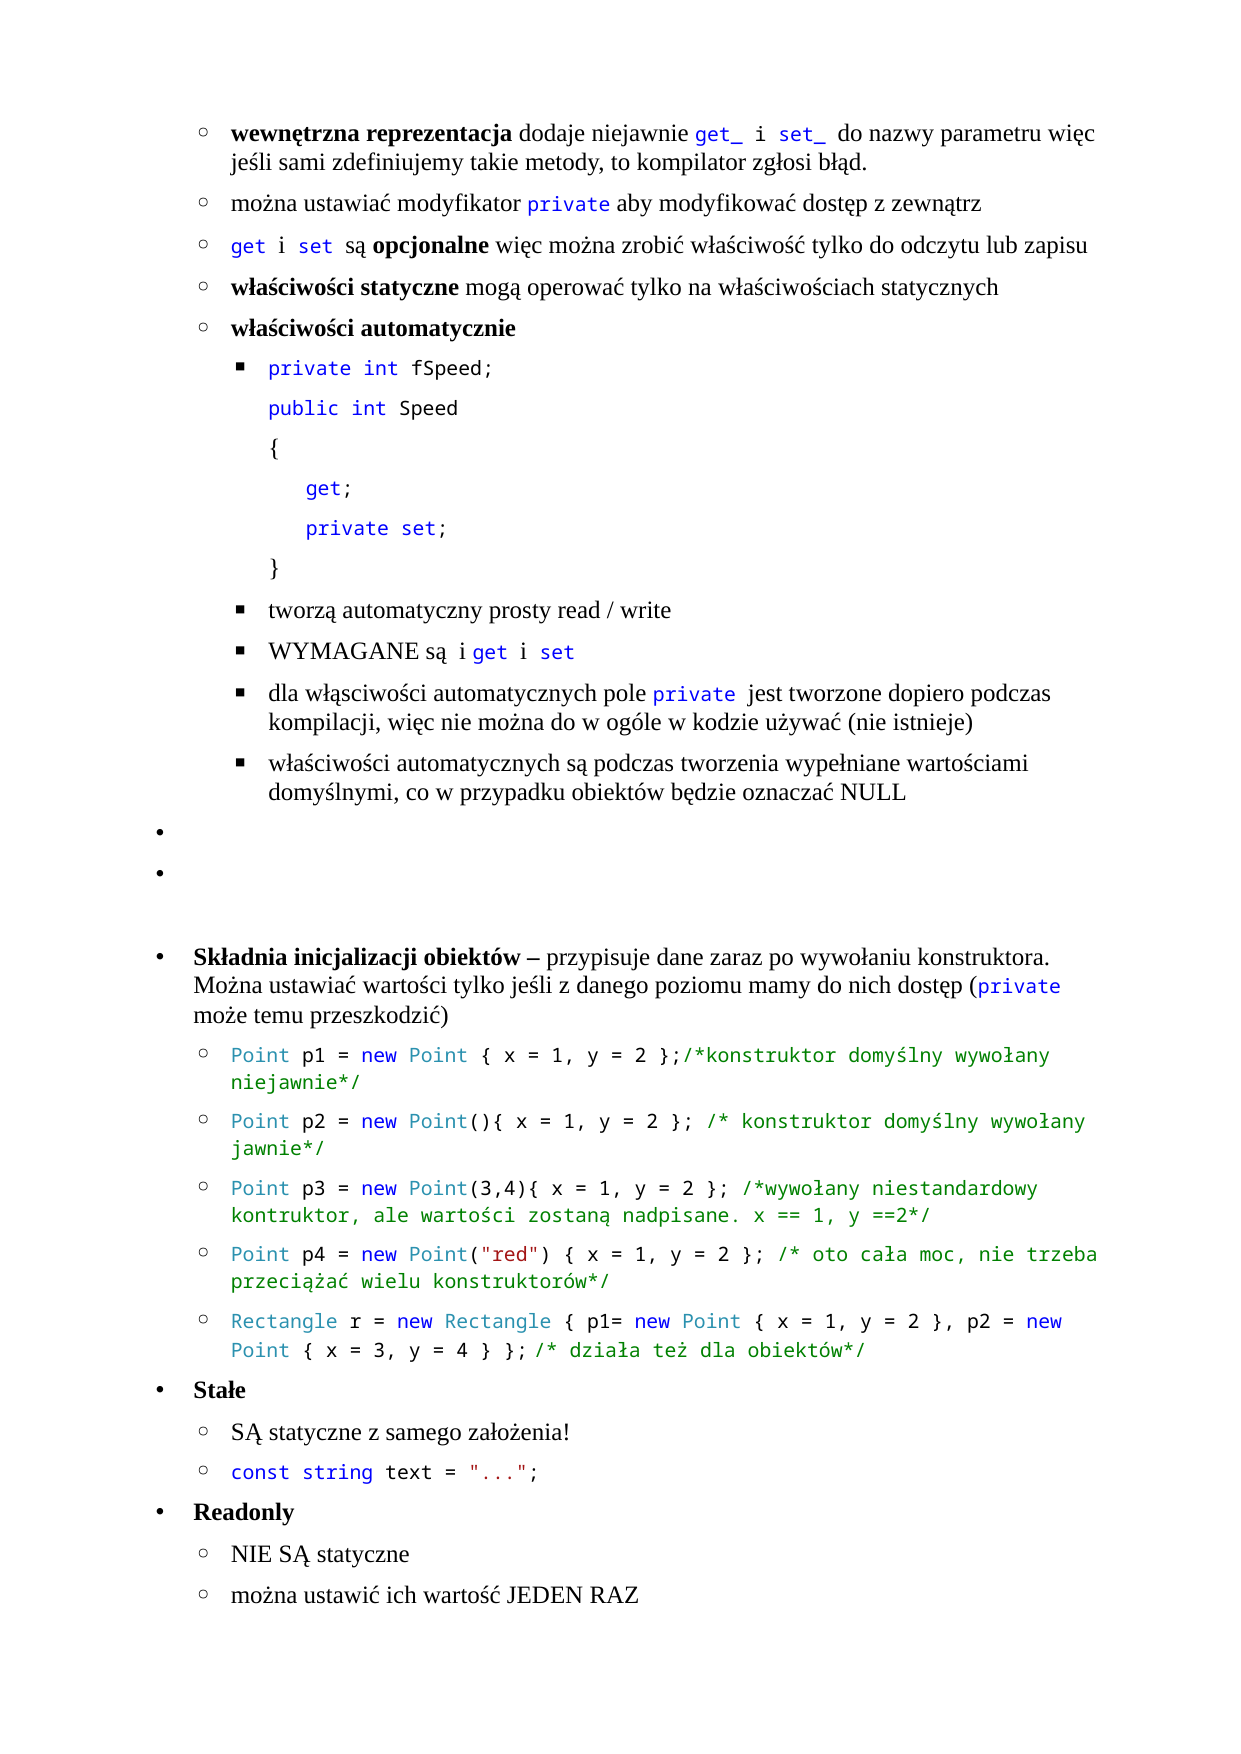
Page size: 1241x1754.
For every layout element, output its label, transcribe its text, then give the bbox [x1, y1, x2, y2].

list dla włąsciwości automatycznych pole private jest tworzone dopiero podczas kompilacji, więc nie można do w ogóle w kodzie używać (nie istnieje) [231, 678, 1122, 736]
list właściwości automatycznie [193, 313, 1122, 342]
list Readonly [156, 1497, 1122, 1526]
list SĄ statyczne z samego założenia! [193, 1417, 1122, 1446]
list } [231, 553, 1122, 582]
list Point p4 = new Point("red") { x = 1, y = 2 }; /* oto cała moc, nie trzeba przeciążać wielu konstruktorów*/ [193, 1240, 1122, 1294]
list Składnia inicjalizacji obiektów – przypisuje dane zaraz po wywołaniu konstruktora. Można ustawiać wartości tylko jeśli z danego poziomu mamy do nich dostęp (private może temu przeszkodzić) [156, 942, 1122, 1028]
list właściwości automatycznych są podczas tworzenia wypełniane wartościami domyślnymi, co w przypadku obiektów będzie oznaczać NULL [231, 748, 1122, 806]
list private int fSpeed; [231, 354, 1122, 381]
list tworzą automatyczny prosty read / write [231, 595, 1122, 623]
list { [231, 433, 1122, 462]
list WYMAGANE są i get i set [231, 636, 1122, 665]
list Point p3 = new Point(3,4){ x = 1, y = 2 }; /*wywołany niestandardowy kontruktor, ale wartości zostaną nadpisane. x == 1, y ==2*/ [193, 1174, 1122, 1228]
list można ustawić ich wartość JEDEN RAZ [193, 1580, 1122, 1609]
list Point p1 = new Point { x = 1, y = 2 };/*konstruktor domyślny wywołany niejawnie*/ [193, 1041, 1122, 1095]
list Rectangle r = new Rectangle { p1= new Point { x = 1, y = 2 }, p2 = new Point { x = 3, y = 4 } }; /* działa też dla obiektów*/ [193, 1307, 1122, 1363]
list Stałe [156, 1376, 1122, 1404]
list NIE SĄ statyczne [193, 1539, 1122, 1567]
list get i set są opcjonalne więc można zrobić właściwość tylko do odczytu lub zapisu [193, 230, 1122, 259]
list Point p2 = new Point(){ x = 1, y = 2 }; /* konstruktor domyślny wywołany jawnie*/ [193, 1107, 1122, 1161]
list public int Speed [231, 394, 1122, 421]
list const string text = "..."; [193, 1458, 1122, 1485]
list można ustawiać modyfikator private aby modyfikować dostęp z zewnątrz [193, 188, 1122, 218]
list private set; [268, 514, 1122, 541]
list właściwości statyczne mogą operować tylko na właściwościach statycznych [193, 272, 1122, 301]
list get; [268, 474, 1122, 502]
list wewnętrzna reprezentacja dodaje niejawnie get_ i set_ do nazwy parametru więc jeśli sami zdefiniujemy takie metody, to kompilator zgłosi błąd. [193, 118, 1122, 176]
